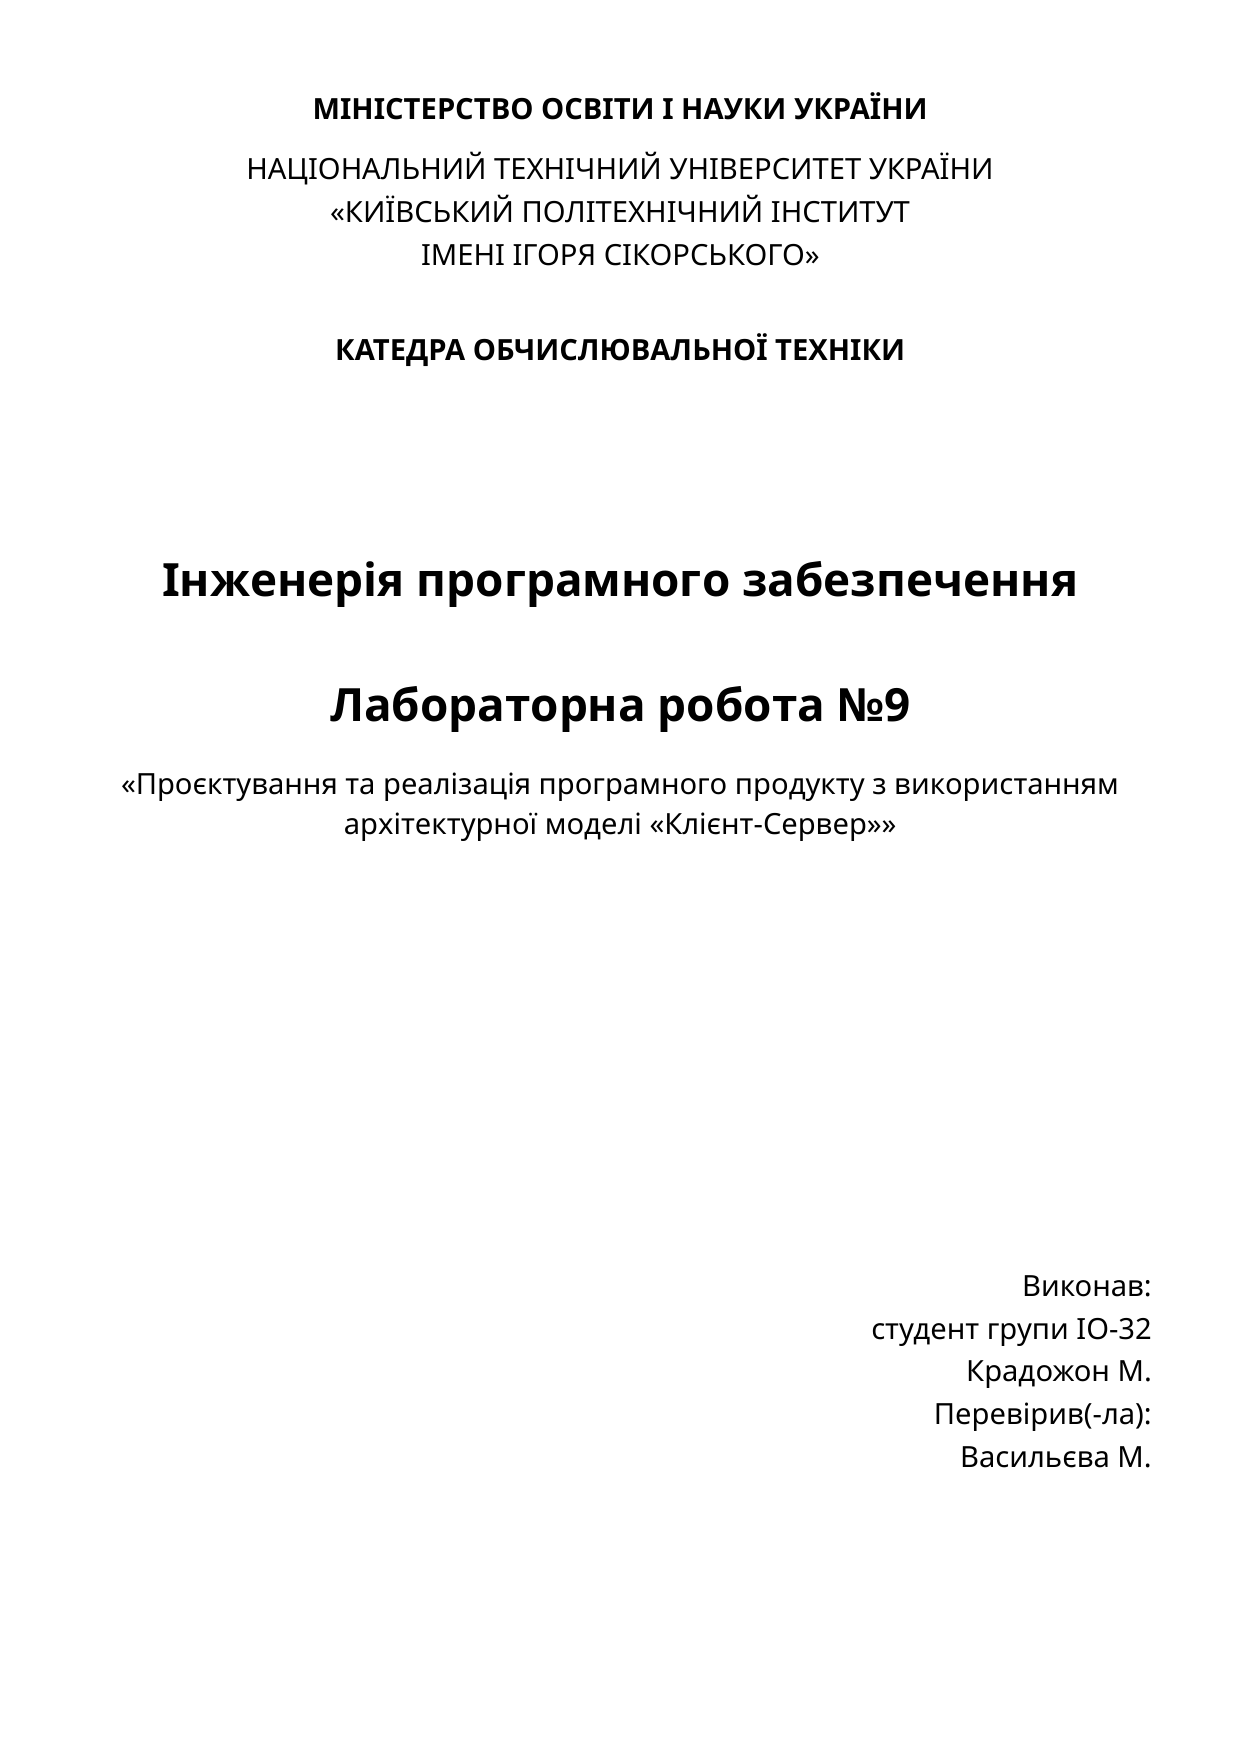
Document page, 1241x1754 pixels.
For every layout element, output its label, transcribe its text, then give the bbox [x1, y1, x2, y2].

text архітектурної моделі «Клієнт-Сервер»» [89, 803, 1152, 843]
text ІМЕНІ ІГОРЯ СІКОРСЬКОГО» [89, 234, 1152, 273]
text Лабораторна робота №9 [89, 672, 1152, 734]
text «Проєктування та реалізація програмного продукту з використанням [89, 763, 1152, 803]
text Перевірив(-ла): [89, 1393, 1152, 1433]
text КАТЕДРА ОБЧИСЛЮВАЛЬНОЇ ТЕХНІКИ [89, 329, 1152, 369]
text Виконав: [89, 1265, 1152, 1305]
text «КИЇВСЬКИЙ ПОЛІТЕХНІЧНИЙ ІНСТИТУТ [89, 191, 1152, 231]
text Васильєва М. [89, 1436, 1152, 1476]
text Крадожон М. [89, 1351, 1152, 1390]
text Інженерія програмного забезпечення [89, 547, 1152, 610]
text студент групи ІО-32 [89, 1308, 1152, 1348]
text МІНІСТЕРСТВО ОСВІТИ І НАУКИ УКРАЇНИ [89, 89, 1152, 128]
text НАЦІОНАЛЬНИЙ ТЕХНІЧНИЙ УНІВЕРСИТЕТ УКРАЇНИ [89, 148, 1152, 188]
